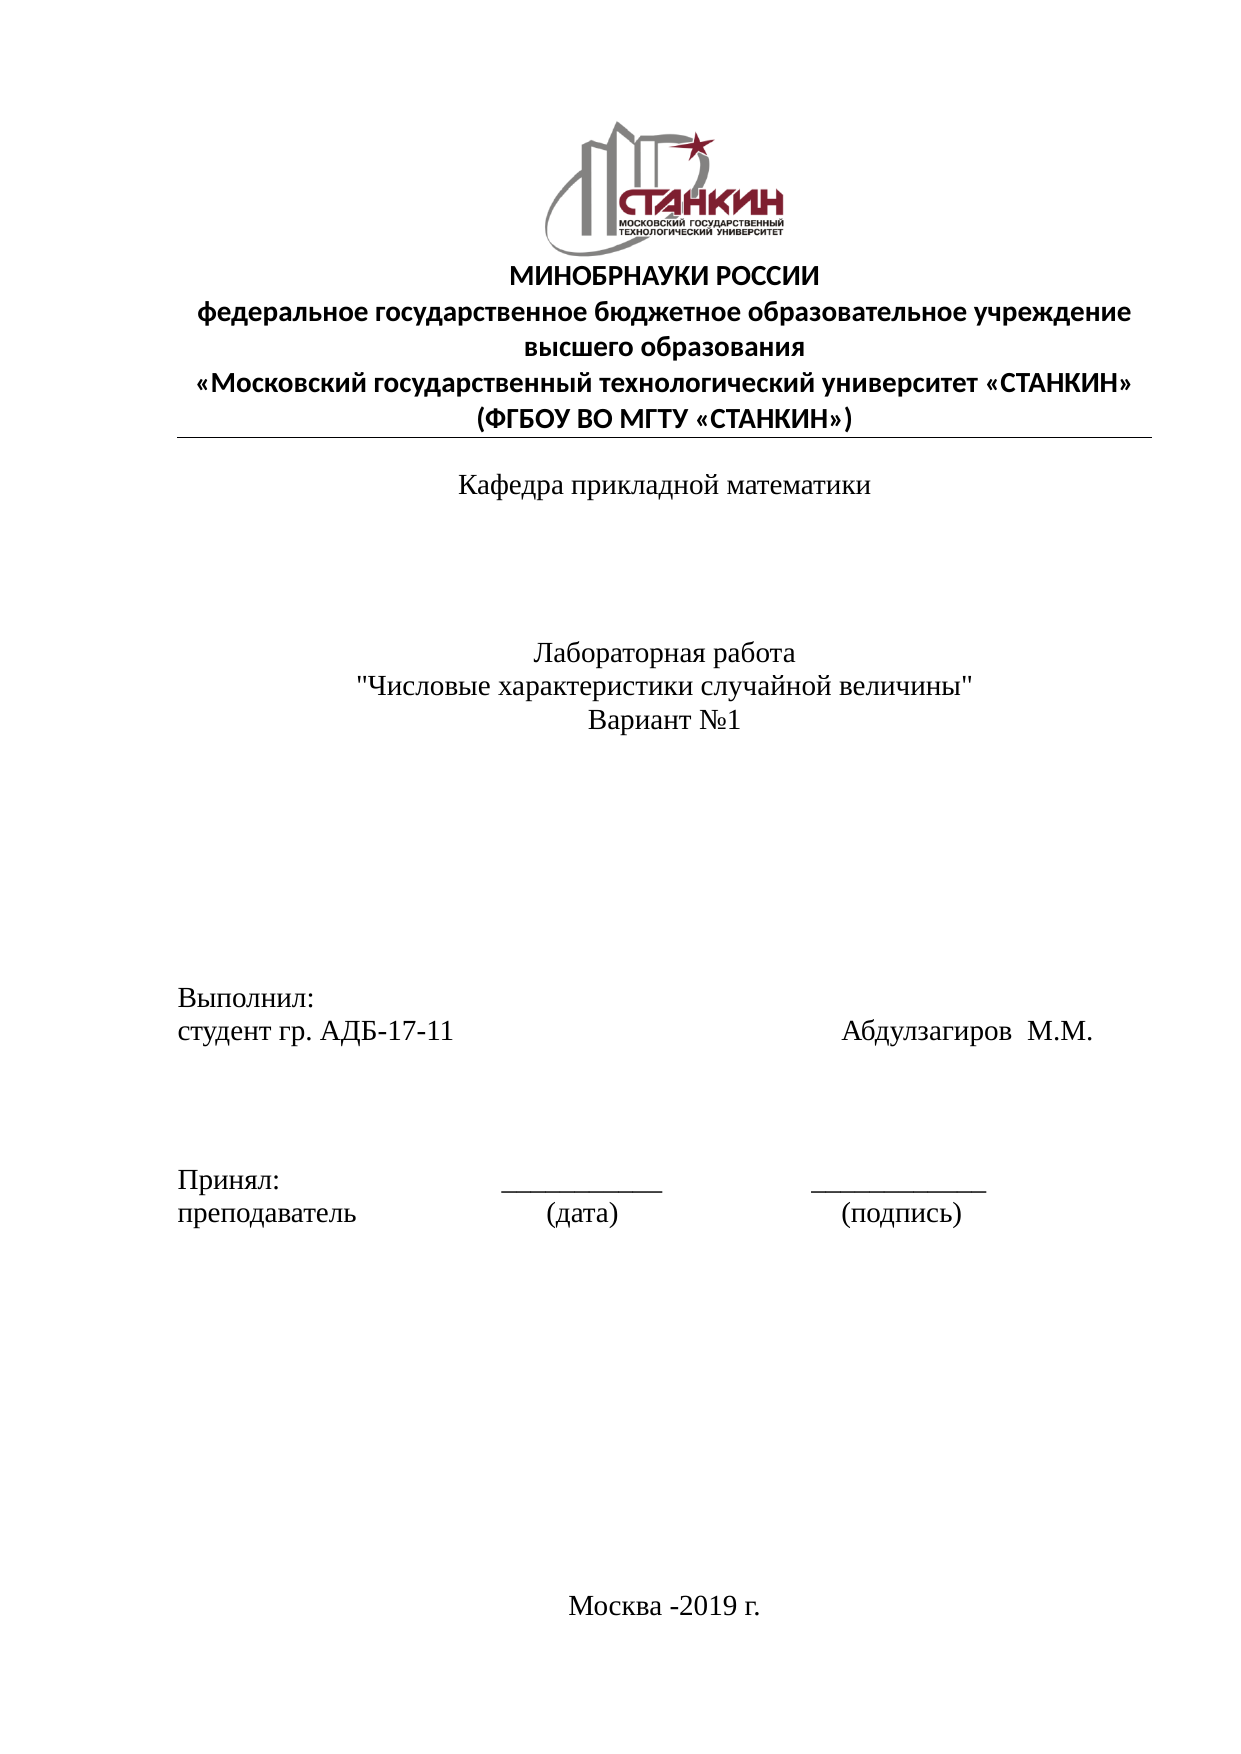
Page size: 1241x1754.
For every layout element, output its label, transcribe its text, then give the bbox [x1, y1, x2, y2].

text «Московский государственный технологический университет «СТАНКИН» [177, 364, 1152, 400]
text (ФГБОУ ВО МГТУ «СТАНКИН») [177, 400, 1152, 437]
text студент гр. АДБ-17-11 Абдулзагиров М.М. [177, 1013, 1152, 1047]
text МИНОБРНАУКИ РОССИИ [177, 257, 1152, 293]
text преподаватель (дата) (подпись) [177, 1196, 1152, 1229]
text Выполнил: [177, 980, 1152, 1013]
text Вариант №1 [177, 702, 1152, 736]
text Принял: ___________ ____________ [177, 1162, 1152, 1196]
text Кафедра прикладной математики [177, 467, 1152, 501]
text высшего образования [177, 328, 1152, 364]
text Лабораторная работа [177, 635, 1152, 668]
text Москва -2019 г. [177, 1588, 1152, 1622]
text "Числовые характеристики случайной величины" [177, 668, 1152, 702]
text федеральное государственное бюджетное образовательное учреждение [177, 293, 1152, 328]
